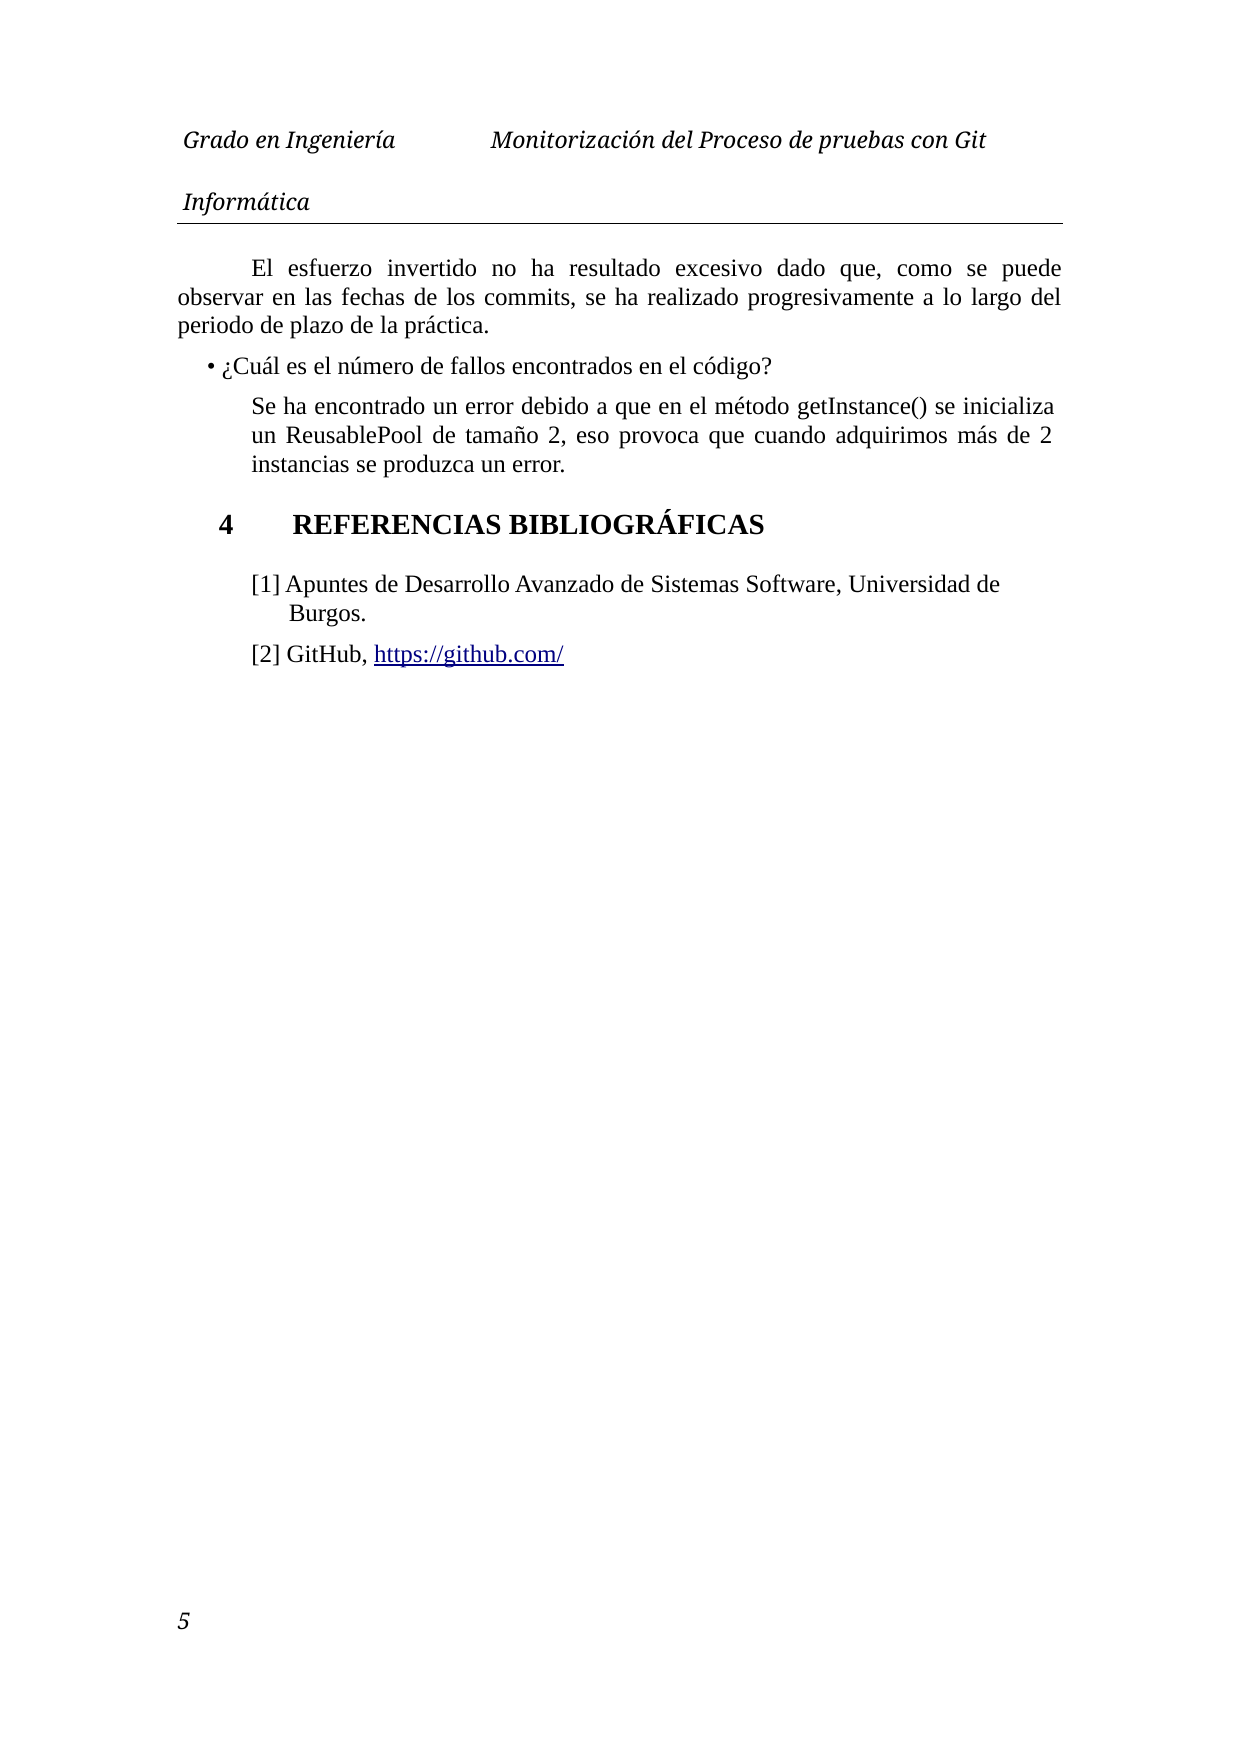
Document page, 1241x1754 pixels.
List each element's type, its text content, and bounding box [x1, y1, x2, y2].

text [1] Apuntes de Desarrollo Avanzado de Sistemas Software, Universidad de Burgos. [177, 569, 1063, 627]
text [2] GitHub, https://github.com/ [177, 639, 1063, 668]
text El esfuerzo invertido no ha resultado excesivo dado que, como se puede observar en las fechas de los commits, se ha realizado progresivamente a lo largo del periodo de plazo de la práctica. [177, 253, 1063, 339]
text Se ha encontrado un error debido a que en el método getInstance() se inicializa un ReusablePool de tamaño 2, eso provoca que cuando adquirimos más de 2 instancias se produzca un error. [177, 391, 1063, 478]
subtitle Referencias Bibliográficas [218, 507, 1063, 541]
text • ¿Cuál es el número de fallos encontrados en el código? [177, 351, 1063, 380]
